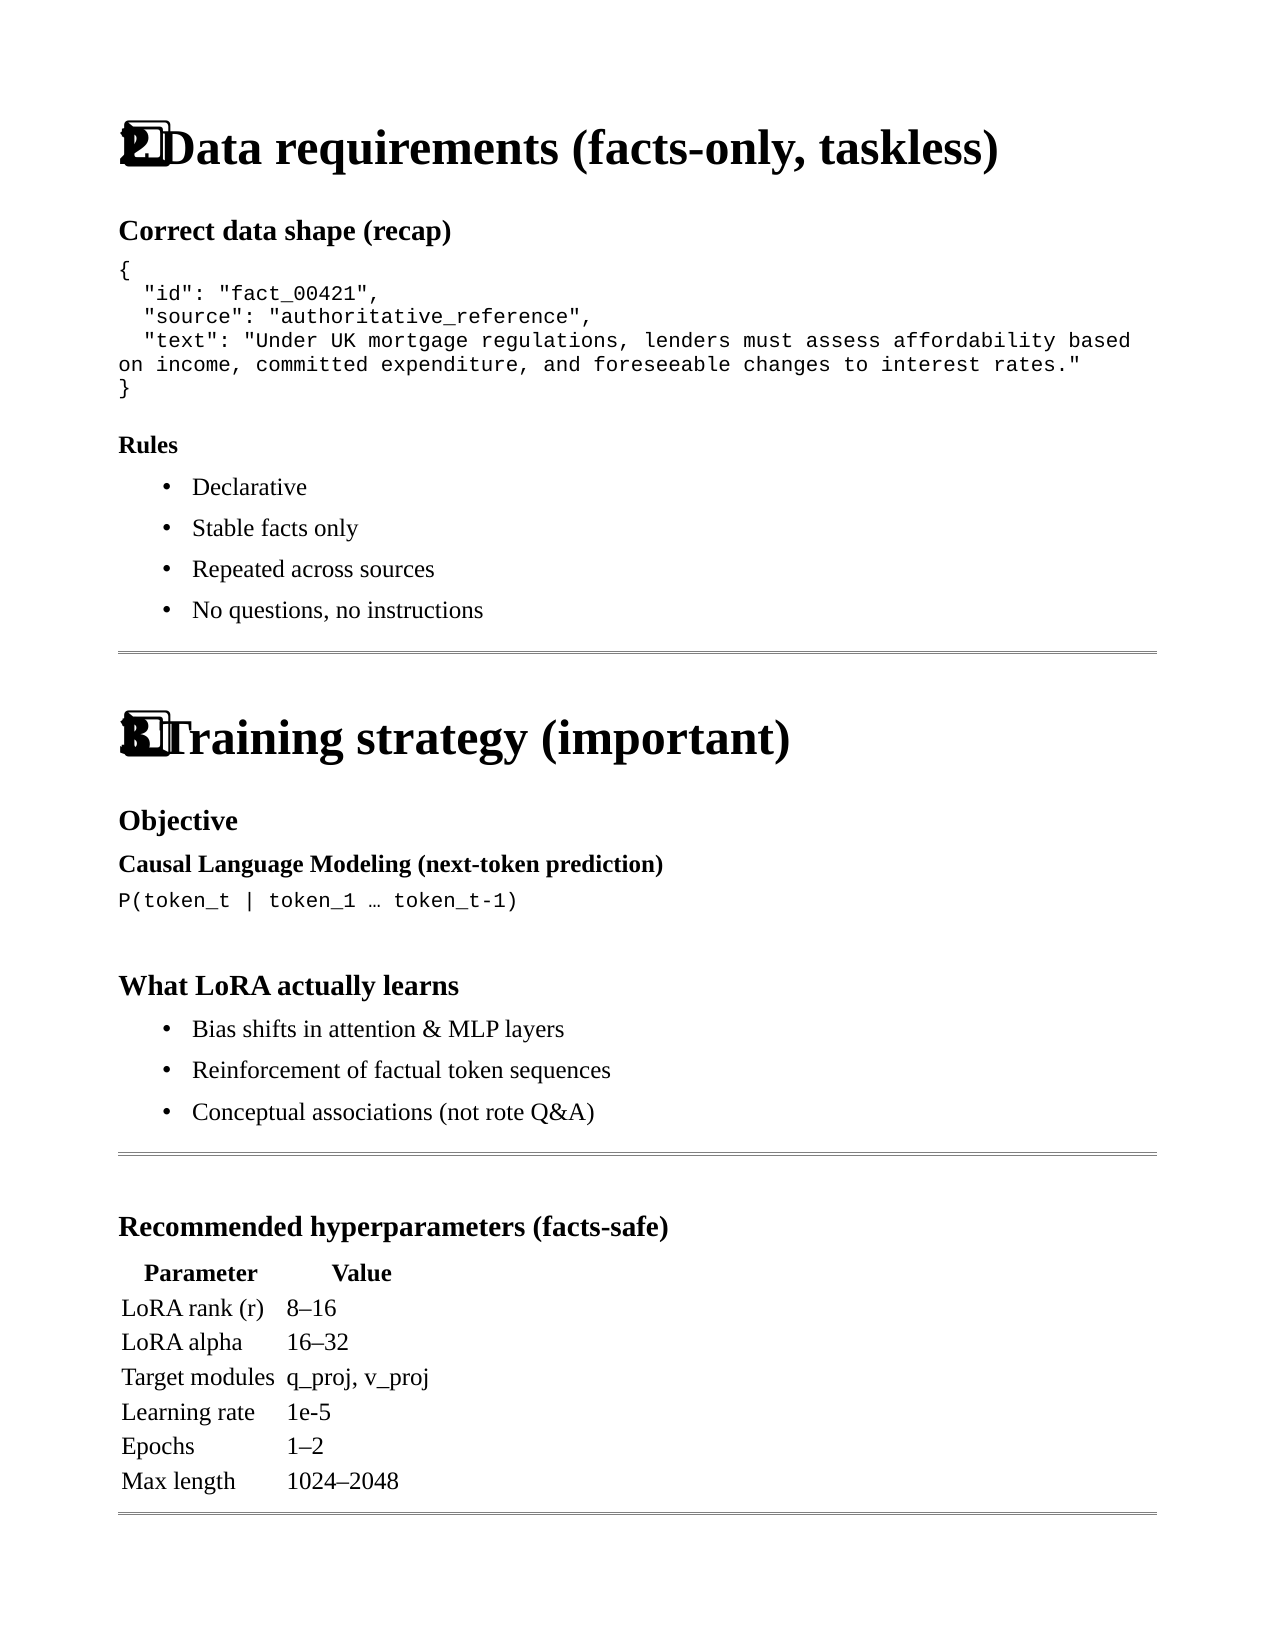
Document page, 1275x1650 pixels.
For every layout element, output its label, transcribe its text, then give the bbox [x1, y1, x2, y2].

subtitle 3️⃣ Training strategy (important) [118, 708, 1157, 765]
table_cell Target modules [118, 1359, 283, 1394]
text Causal Language Modeling (next-token prediction) [118, 849, 1157, 878]
subtitle Objective [118, 803, 1157, 836]
text } [118, 377, 1157, 401]
subtitle Recommended hyperparameters (facts-safe) [118, 1209, 1157, 1243]
table_cell Epochs [118, 1428, 283, 1463]
list No questions, no instructions [162, 596, 1157, 624]
list Stable facts only [162, 513, 1157, 542]
text P(token_t | token_1 … token_t-1) [118, 890, 1157, 914]
text "text": "Under UK mortgage regulations, lenders must assess affordability based on income, committed expenditure, and foreseeable changes to interest rates." [118, 330, 1157, 377]
table_header Value [284, 1255, 440, 1290]
table_cell 8–16 [284, 1290, 440, 1324]
list Declarative [162, 472, 1157, 501]
table_cell 1e-5 [284, 1394, 440, 1428]
table_cell LoRA alpha [118, 1325, 283, 1359]
list Repeated across sources [162, 554, 1157, 583]
table_cell Max length [118, 1463, 283, 1497]
text Rules [118, 431, 1157, 459]
table_cell 16–32 [284, 1325, 440, 1359]
text { [118, 259, 1157, 283]
table_cell Learning rate [118, 1394, 283, 1428]
table_cell 1024–2048 [284, 1463, 440, 1497]
table_cell 1–2 [284, 1428, 440, 1463]
subtitle What LoRA actually learns [118, 968, 1157, 1002]
subtitle 2️⃣ Data requirements (facts-only, taskless) [118, 118, 1157, 176]
table_cell q_proj, v_proj [284, 1359, 440, 1394]
list Bias shifts in attention & MLP layers [162, 1014, 1157, 1043]
text "source": "authoritative_reference", [118, 306, 1157, 330]
table_header Parameter [118, 1255, 283, 1290]
list Reinforcement of factual token sequences [162, 1056, 1157, 1084]
table_cell LoRA rank (r) [118, 1290, 283, 1324]
subtitle Correct data shape (recap) [118, 213, 1157, 247]
text "id": "fact_00421", [118, 283, 1157, 306]
list Conceptual associations (not rote Q&A) [162, 1097, 1157, 1126]
